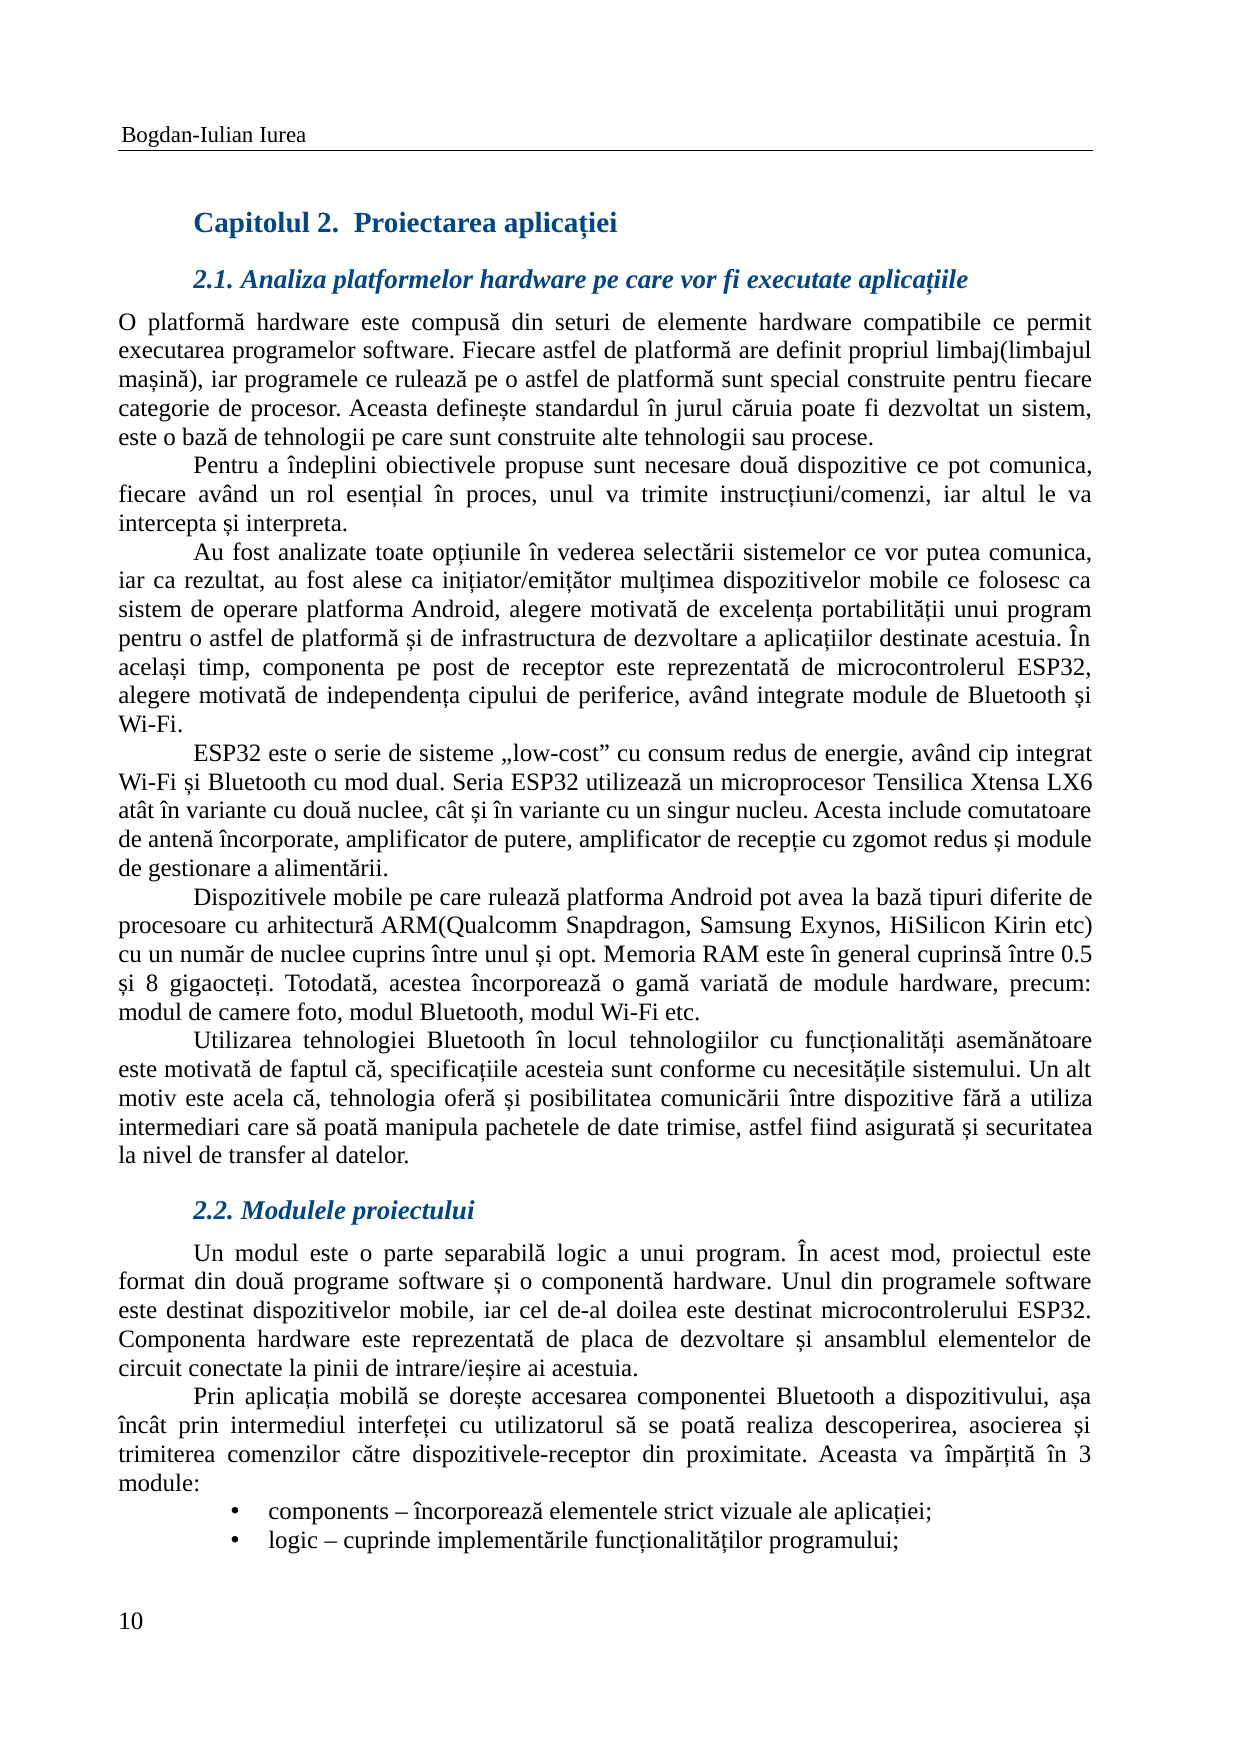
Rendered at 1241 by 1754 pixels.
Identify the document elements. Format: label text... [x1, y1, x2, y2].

subtitle Analiza platformelor hardware pe care vor fi executate aplicațiile [193, 263, 1093, 294]
text O platformă hardware este compusă din seturi de elemente hardware compatibile ce permit executarea programelor software. Fiecare astfel de platformă are definit propriul limbaj(limbajul mașină), iar programele ce rulează pe o astfel de platformă sunt special construite pentru fiecare categorie de procesor. Aceasta definește standardul în jurul căruia poate fi dezvoltat un sistem, este o bază de tehnologii pe care sunt construite alte tehnologii sau procese. [118, 307, 1093, 451]
text ESP32 este o serie de sisteme „low-cost” cu consum redus de energie, având cip integrat Wi-Fi și Bluetooth cu mod dual. Seria ESP32 utilizează un microprocesor Tensilica Xtensa LX6 atât în variante cu două nuclee, cât și în variante cu un singur nucleu. Acesta include comutatoare de antenă încorporate, amplificator de putere, amplificator de recepție cu zgomot redus și module de gestionare a alimentării. [118, 738, 1093, 882]
subtitle Proiectarea aplicației [118, 205, 1093, 238]
list components – încorporează elementele strict vizuale ale aplicației; [231, 1496, 1093, 1525]
text Dispozitivele mobile pe care rulează platforma Android pot avea la bază tipuri diferite de procesoare cu arhitectură ARM(Qualcomm Snapdragon, Samsung Exynos, HiSilicon Kirin etc) cu un număr de nuclee cuprins între unul și opt. Memoria RAM este în general cuprinsă între 0.5 și 8 gigaocteți. Totodată, acestea încorporează o gamă variată de module hardware, precum: modul de camere foto, modul Bluetooth, modul Wi-Fi etc. [118, 882, 1093, 1026]
text Au fost analizate toate opțiunile în vederea selectării sistemelor ce vor putea comunica, iar ca rezultat, au fost alese ca inițiator/emițător mulțimea dispozitivelor mobile ce folosesc ca sistem de operare platforma Android, alegere motivată de excelența portabilității unui program pentru o astfel de platformă și de infrastructura de dezvoltare a aplicațiilor destinate acestuia. În același timp, componenta pe post de receptor este reprezentată de microcontrolerul ESP32, alegere motivată de independența cipului de periferice, având integrate module de Bluetooth și Wi-Fi. [118, 537, 1093, 738]
subtitle Modulele proiectului [193, 1194, 1093, 1225]
text Pentru a îndeplini obiectivele propuse sunt necesare două dispozitive ce pot comunica, fiecare având un rol esențial în proces, unul va trimite instrucțiuni/comenzi, iar altul le va intercepta și interpreta. [118, 451, 1093, 537]
text Un modul este o parte separabilă logic a unui program. În acest mod, proiectul este format din două programe software și o componentă hardware. Unul din programele software este destinat dispozitivelor mobile, iar cel de-al doilea este destinat microcontrolerului ESP32. Componenta hardware este reprezentată de placa de dezvoltare și ansamblul elementelor de circuit conectate la pinii de intrare/ieșire ai acestuia. [118, 1238, 1093, 1381]
text Utilizarea tehnologiei Bluetooth în locul tehnologiilor cu funcționalități asemănătoare este motivată de faptul că, specificațiile acesteia sunt conforme cu necesitățile sistemului. Un alt motiv este acela că, tehnologia oferă și posibilitatea comunicării între dispozitive fără a utiliza intermediari care să poată manipula pachetele de date trimise, astfel fiind asigurată și securitatea la nivel de transfer al datelor. [118, 1026, 1093, 1169]
text Prin aplicația mobilă se dorește accesarea componentei Bluetooth a dispozitivului, așa încât prin intermediul interfeței cu utilizatorul să se poată realiza descoperirea, asocierea și trimiterea comenzilor către dispozitivele-receptor din proximitate. Aceasta va împărțită în 3 module: [118, 1381, 1093, 1496]
list logic – cuprinde implementările funcționalităților programului; [231, 1525, 1093, 1554]
